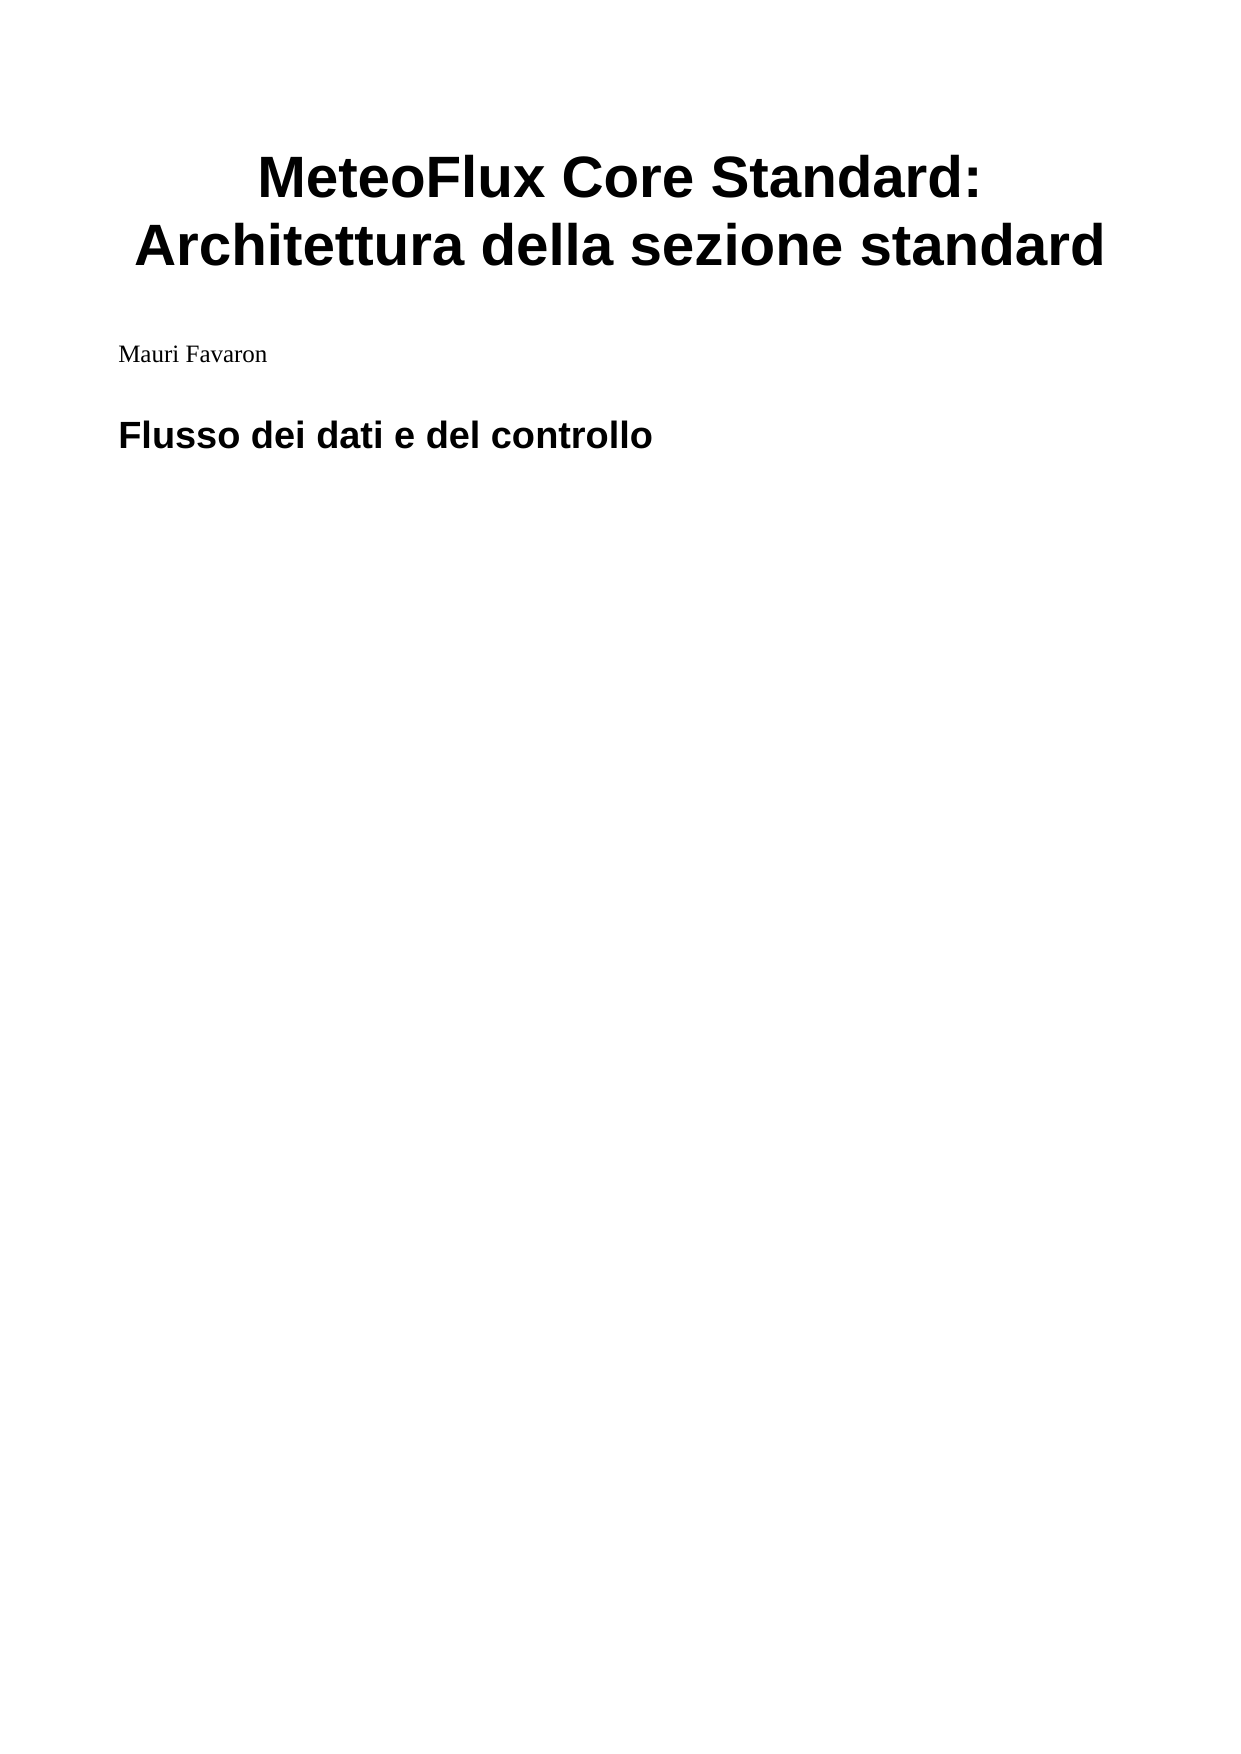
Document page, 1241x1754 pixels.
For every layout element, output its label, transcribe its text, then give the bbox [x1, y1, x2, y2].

subtitle Flusso dei dati e del controllo [118, 413, 1122, 457]
title MeteoFlux Core Standard: Architettura della sezione standard [118, 143, 1122, 277]
text Mauri Favaron [118, 339, 1122, 368]
